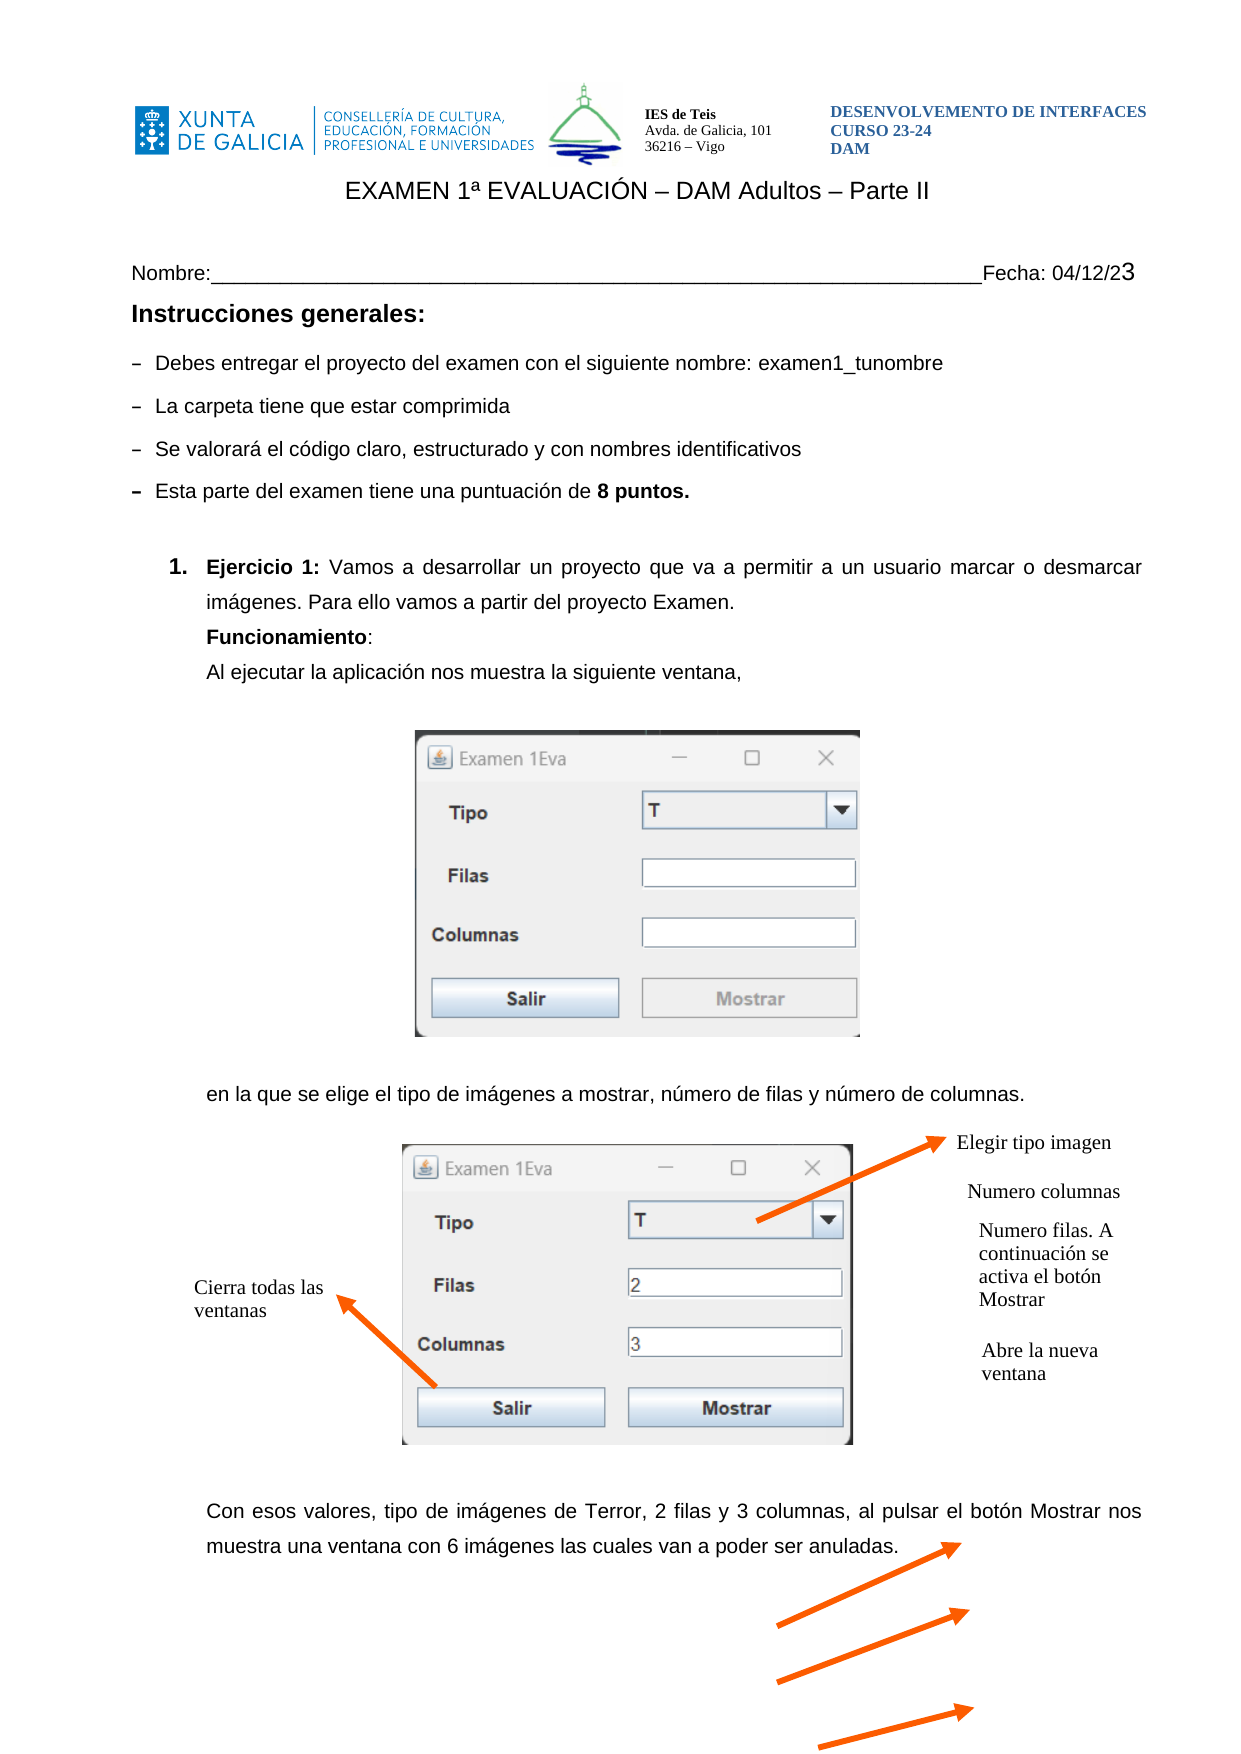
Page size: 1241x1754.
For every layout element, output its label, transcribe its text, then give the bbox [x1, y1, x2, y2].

list La carpeta tiene que estar comprimida [131, 391, 1144, 419]
text EXAMEN 1ª EVALUACIÓN – DAM Adultos – Parte II [131, 177, 1144, 205]
list Debes entregar el proyecto del examen con el siguiente nombre: examen1_tunombre [131, 348, 1144, 377]
text Nombre: Fecha: 04/12/23 [131, 258, 1144, 286]
list Esta parte del examen tiene una puntuación de 8 puntos. [131, 476, 1144, 505]
list Se valorará el código claro, estructurado y con nombres identificativos [131, 434, 1144, 462]
picture [135, 106, 534, 155]
picture [414, 730, 860, 1037]
list Al ejecutar la aplicación nos muestra la siguiente ventana, [169, 660, 1144, 684]
list Ejercicio 1: Vamos a desarrollar un proyecto que va a permitir a un usuario marcar o desmarcar imágenes. Para ello vamos a partir del proyecto Examen. [169, 554, 1144, 614]
list Con esos valores, tipo de imágenes de Terror, 2 filas y 3 columnas, al pulsar el botón Mostrar nos muestra una ventana con 6 imágenes las cuales van a poder ser anuladas. [169, 1500, 1144, 1558]
text Instrucciones generales: [131, 299, 1144, 327]
picture [547, 82, 624, 167]
picture [402, 1144, 854, 1445]
list en la que se elige el tipo de imágenes a mostrar, número de filas y número de columnas. [169, 1083, 1144, 1106]
list Funcionamiento: [169, 626, 1144, 649]
